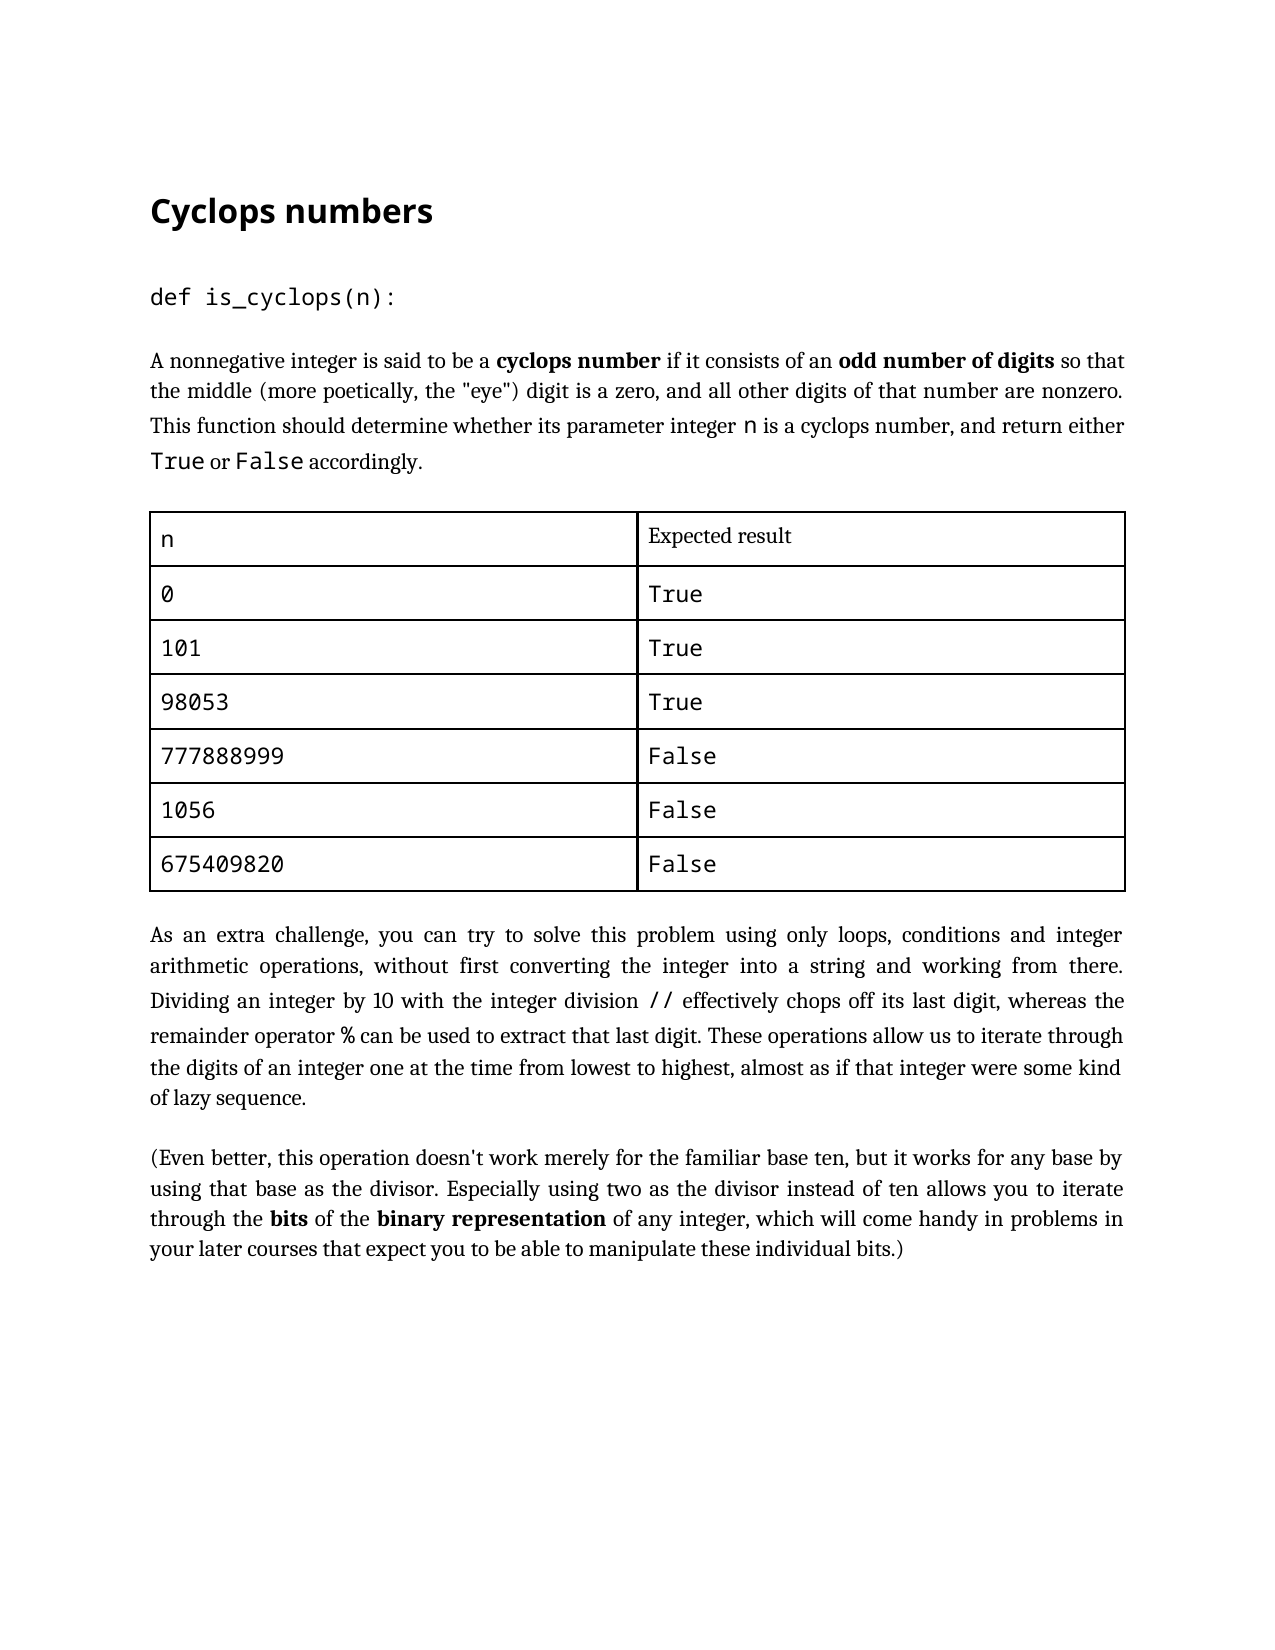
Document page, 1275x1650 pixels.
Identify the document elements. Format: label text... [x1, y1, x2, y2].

table_cell False [639, 784, 1124, 836]
table_cell True [639, 621, 1124, 673]
table_cell 777888999 [151, 730, 636, 782]
table_cell 98053 [151, 675, 636, 727]
table_cell True [639, 675, 1124, 727]
text A nonnegative integer is said to be a cyclops number if it consists of an odd number of digits so that the middle (more poetically, the "eye") digit is a zero, and all other digits of that number are nonzero. This function should determine whether its parameter integer n is a cyclops number, and return either True or False accordingly. [150, 347, 1125, 476]
table_cell True [639, 567, 1124, 619]
table_cell False [639, 730, 1124, 782]
table_cell False [639, 838, 1124, 890]
table_cell 1056 [151, 784, 636, 836]
table_cell 675409820 [151, 838, 636, 890]
table_header Expected result [639, 513, 1124, 565]
table_cell 101 [151, 621, 636, 673]
table_header n [151, 513, 636, 565]
text def is_cyclops(n): [150, 281, 1125, 313]
text As an extra challenge, you can try to solve this problem using only loops, conditions and integer arithmetic operations, without first converting the integer into a string and working from there. Dividing an integer by 10 with the integer division // effectively chops off its last digit, whereas the remainder operator % can be used to extract that last digit. These operations allow us to iterate through the digits of an integer one at the time from lowest to highest, almost as if that integer were some kind of lazy sequence. [150, 922, 1125, 1111]
table_cell 0 [151, 567, 636, 619]
subtitle Cyclops numbers [150, 187, 1125, 233]
text (Even better, this operation doesn't work merely for the familiar base ten, but it works for any base by using that base as the divisor. Especially using two as the divisor instead of ten allows you to iterate through the bits of the binary representation of any integer, which will come handy in problems in your later courses that expect you to be able to manipulate these individual bits.) [150, 1145, 1125, 1262]
